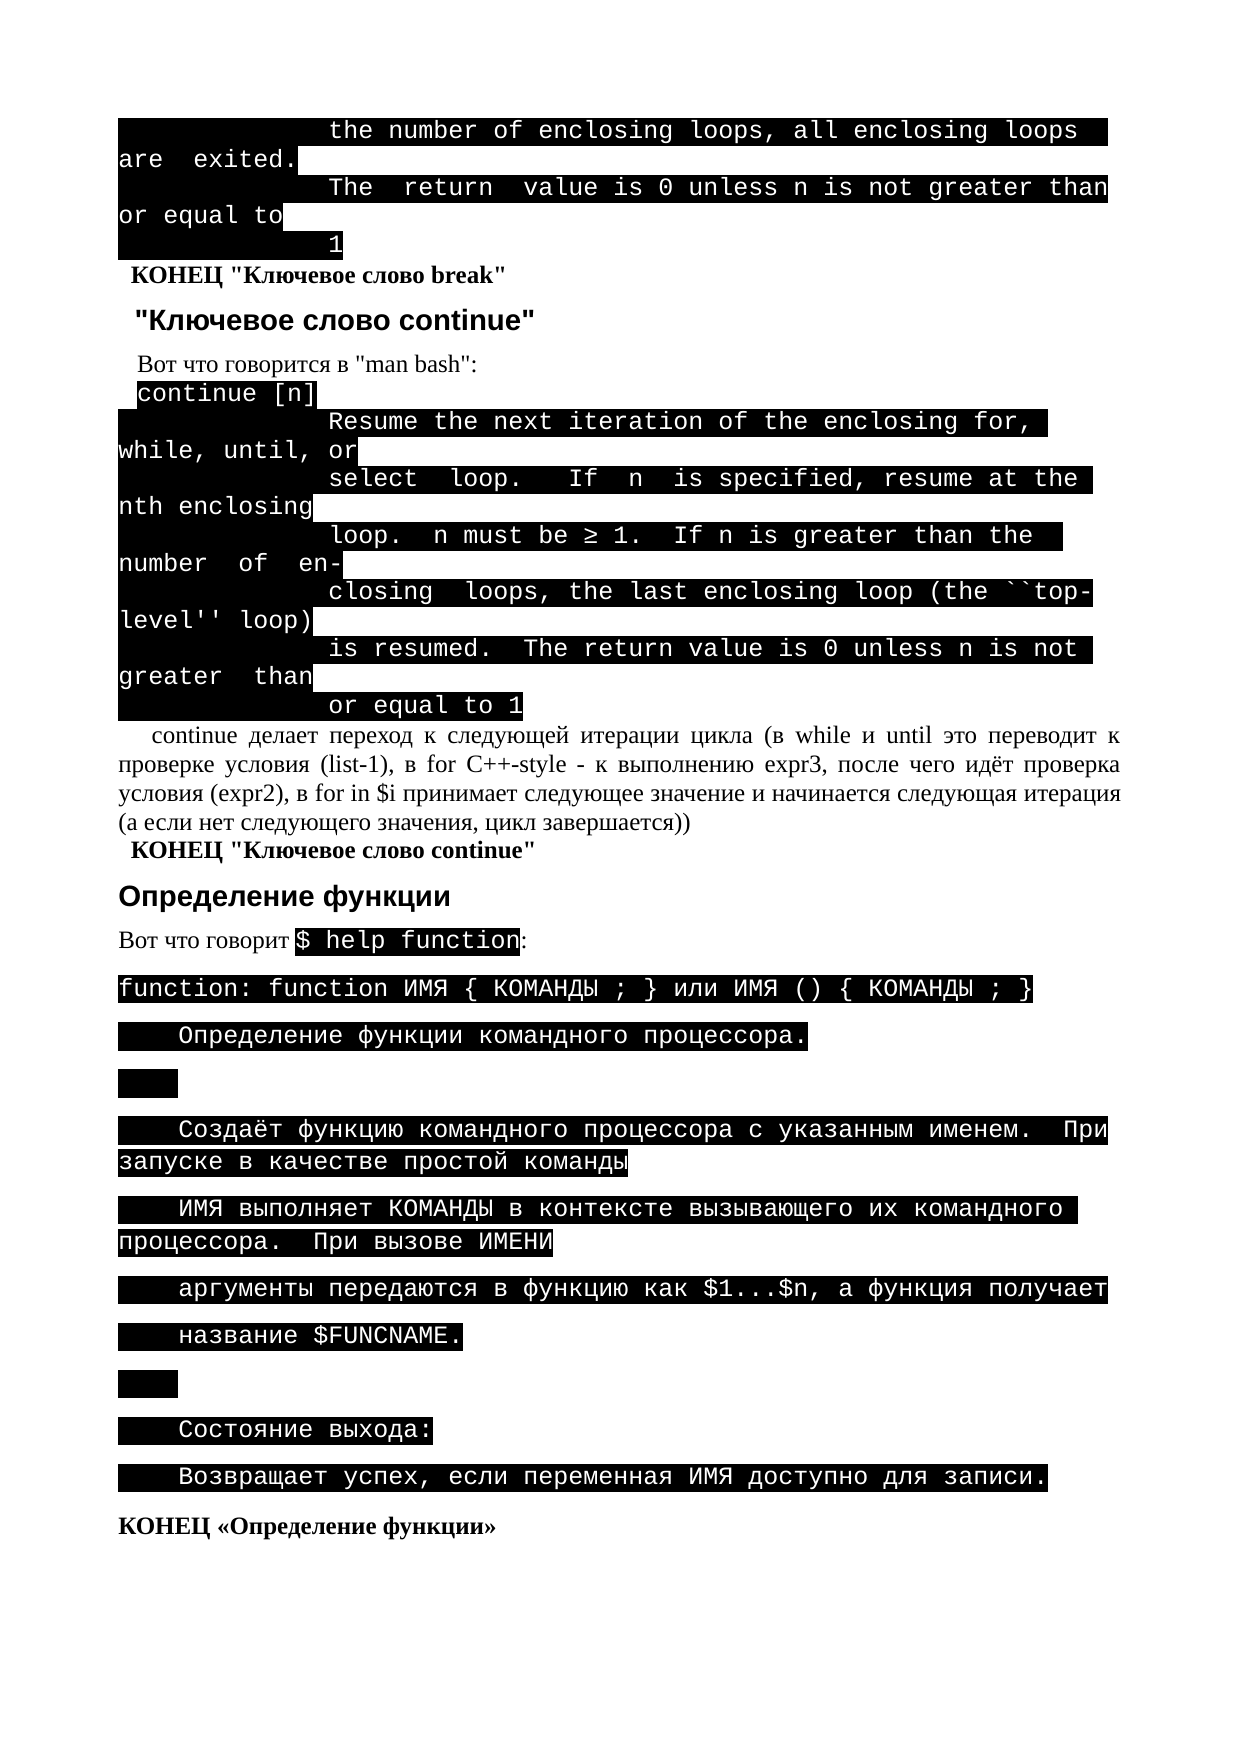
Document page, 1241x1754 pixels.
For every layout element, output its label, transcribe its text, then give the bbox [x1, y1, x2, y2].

text КОНЕЦ "Ключевое слово continue" [118, 836, 1122, 864]
text The return value is 0 unless n is not greater than or equal to [118, 175, 1122, 231]
text continue делает переход к следующей итерации цикла (в while и until это переводит к проверке условия (list-1), в for C++-style - к выполнению expr3, после чего идёт проверка условия (expr2), в for in $i принимает следующее значение и начинается следующая итерация (а если нет следующего значения, цикл завершается)) [118, 721, 1122, 836]
text КОНЕЦ «Определение функции» [118, 1511, 1122, 1540]
text function: function ИМЯ { КОМАНДЫ ; } или ИМЯ () { КОМАНДЫ ; } [118, 975, 1122, 1003]
subtitle "Ключевое слово continue" [118, 303, 1122, 337]
subtitle Определение функции [118, 879, 1122, 913]
text аргументы передаются в функцию как $1...$n, а функция получает [118, 1276, 1122, 1304]
text 1 [118, 231, 1122, 260]
text Возвращает успех, если переменная ИМЯ доступно для записи. [118, 1464, 1122, 1492]
text Resume the next iteration of the enclosing for, while, until, or [118, 409, 1122, 466]
text select loop. If n is specified, resume at the nth enclosing [118, 466, 1122, 522]
text loop. n must be ≥ 1. If n is greater than the number of en‐ [118, 522, 1122, 579]
text Вот что говорит $ help function: [118, 925, 1122, 956]
text Создаёт функцию командного процессора с указанным именем. При запуске в качестве простой команды [118, 1116, 1122, 1177]
text Состояние выхода: [118, 1417, 1122, 1445]
text closing loops, the last enclosing loop (the ``top-level'' loop) [118, 579, 1122, 636]
text Определение функции командного процессора. [118, 1022, 1122, 1051]
text or equal to 1 [118, 692, 1122, 721]
text КОНЕЦ "Ключевое слово break" [118, 260, 1122, 288]
text is resumed. The return value is 0 unless n is not greater than [118, 636, 1122, 692]
text ИМЯ выполняет КОМАНДЫ в контексте вызывающего их командного процессора. При вызове ИМЕНИ [118, 1196, 1122, 1257]
text название $FUNCNAME. [118, 1323, 1122, 1351]
text Вот что говорится в "man bash": [118, 349, 1122, 378]
text the number of enclosing loops, all enclosing loops are exited. [118, 118, 1122, 175]
text continue [n] [118, 378, 1122, 409]
